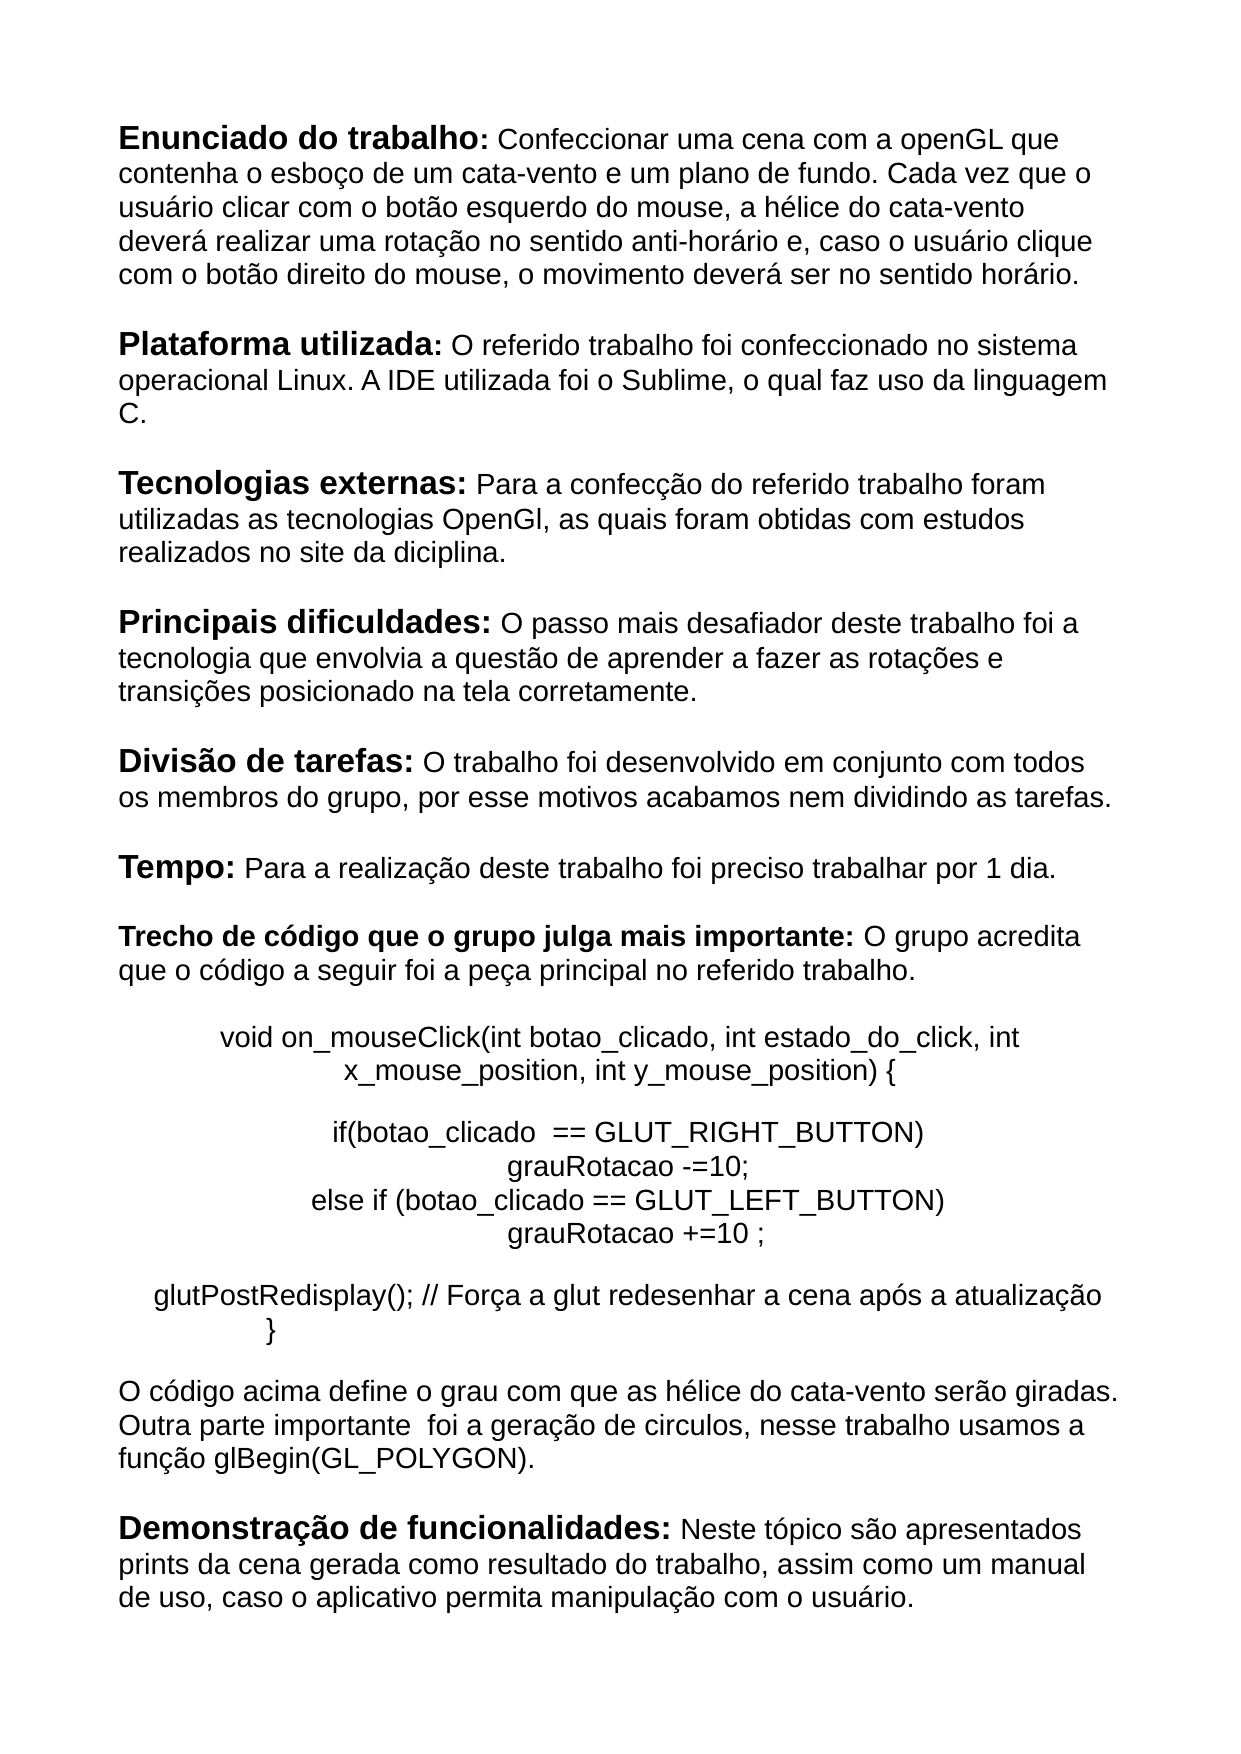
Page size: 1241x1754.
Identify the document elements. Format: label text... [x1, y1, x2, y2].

text else if (botao_clicado == GLUT_LEFT_BUTTON) [118, 1182, 1122, 1216]
text grauRotacao +=10 ; [118, 1216, 1122, 1249]
text if(botao_clicado == GLUT_RIGHT_BUTTON) [118, 1115, 1122, 1149]
text } [118, 1312, 1122, 1345]
text Enunciado do trabalho: Confeccionar uma cena com a openGL que contenha o esboço de um cata-vento e um plano de fundo. Cada vez que o usuário clicar com o botão esquerdo do mouse, a hélice do cata-vento deverá realizar uma rotação no sentido anti-horário e, caso o usuário clique com o botão direito do mouse, o movimento deverá ser no sentido horário. [118, 118, 1122, 291]
text Demonstração de funcionalidades: Neste tópico são apresentados prints da cena gerada como resultado do trabalho, assim como um manual de uso, caso o aplicativo permita manipulação com o usuário. [118, 1508, 1122, 1614]
text glutPostRedisplay(); // Força a glut redesenhar a cena após a atualização [118, 1278, 1122, 1312]
text Divisão de tarefas: O trabalho foi desenvolvido em conjunto com todos os membros do grupo, por esse motivos acabamos nem dividindo as tarefas. [118, 741, 1122, 813]
text Tecnologias externas: Para a confecção do referido trabalho foram utilizadas as tecnologias OpenGl, as quais foram obtidas com estudos realizados no site da diciplina. [118, 463, 1122, 569]
text Principais dificuldades: O passo mais desafiador deste trabalho foi a tecnologia que envolvia a questão de aprender a fazer as rotações e transições posicionado na tela corretamente. [118, 602, 1122, 708]
text Trecho de código que o grupo julga mais importante: O grupo acredita que o código a seguir foi a peça principal no referido trabalho. [118, 919, 1122, 986]
text grauRotacao -=10; [118, 1149, 1122, 1182]
text Plataforma utilizada: O referido trabalho foi confeccionado no sistema operacional Linux. A IDE utilizada foi o Sublime, o qual faz uso da linguagem C. [118, 324, 1122, 430]
text O código acima define o grau com que as hélice do cata-vento serão giradas. Outra parte importante foi a geração de circulos, nesse trabalho usamos a função glBegin(GL_POLYGON). [118, 1374, 1122, 1475]
text void on_mouseClick(int botao_clicado, int estado_do_click, int x_mouse_position, int y_mouse_position) { [118, 1019, 1122, 1087]
text Tempo: Para a realização deste trabalho foi preciso trabalhar por 1 dia. [118, 847, 1122, 885]
